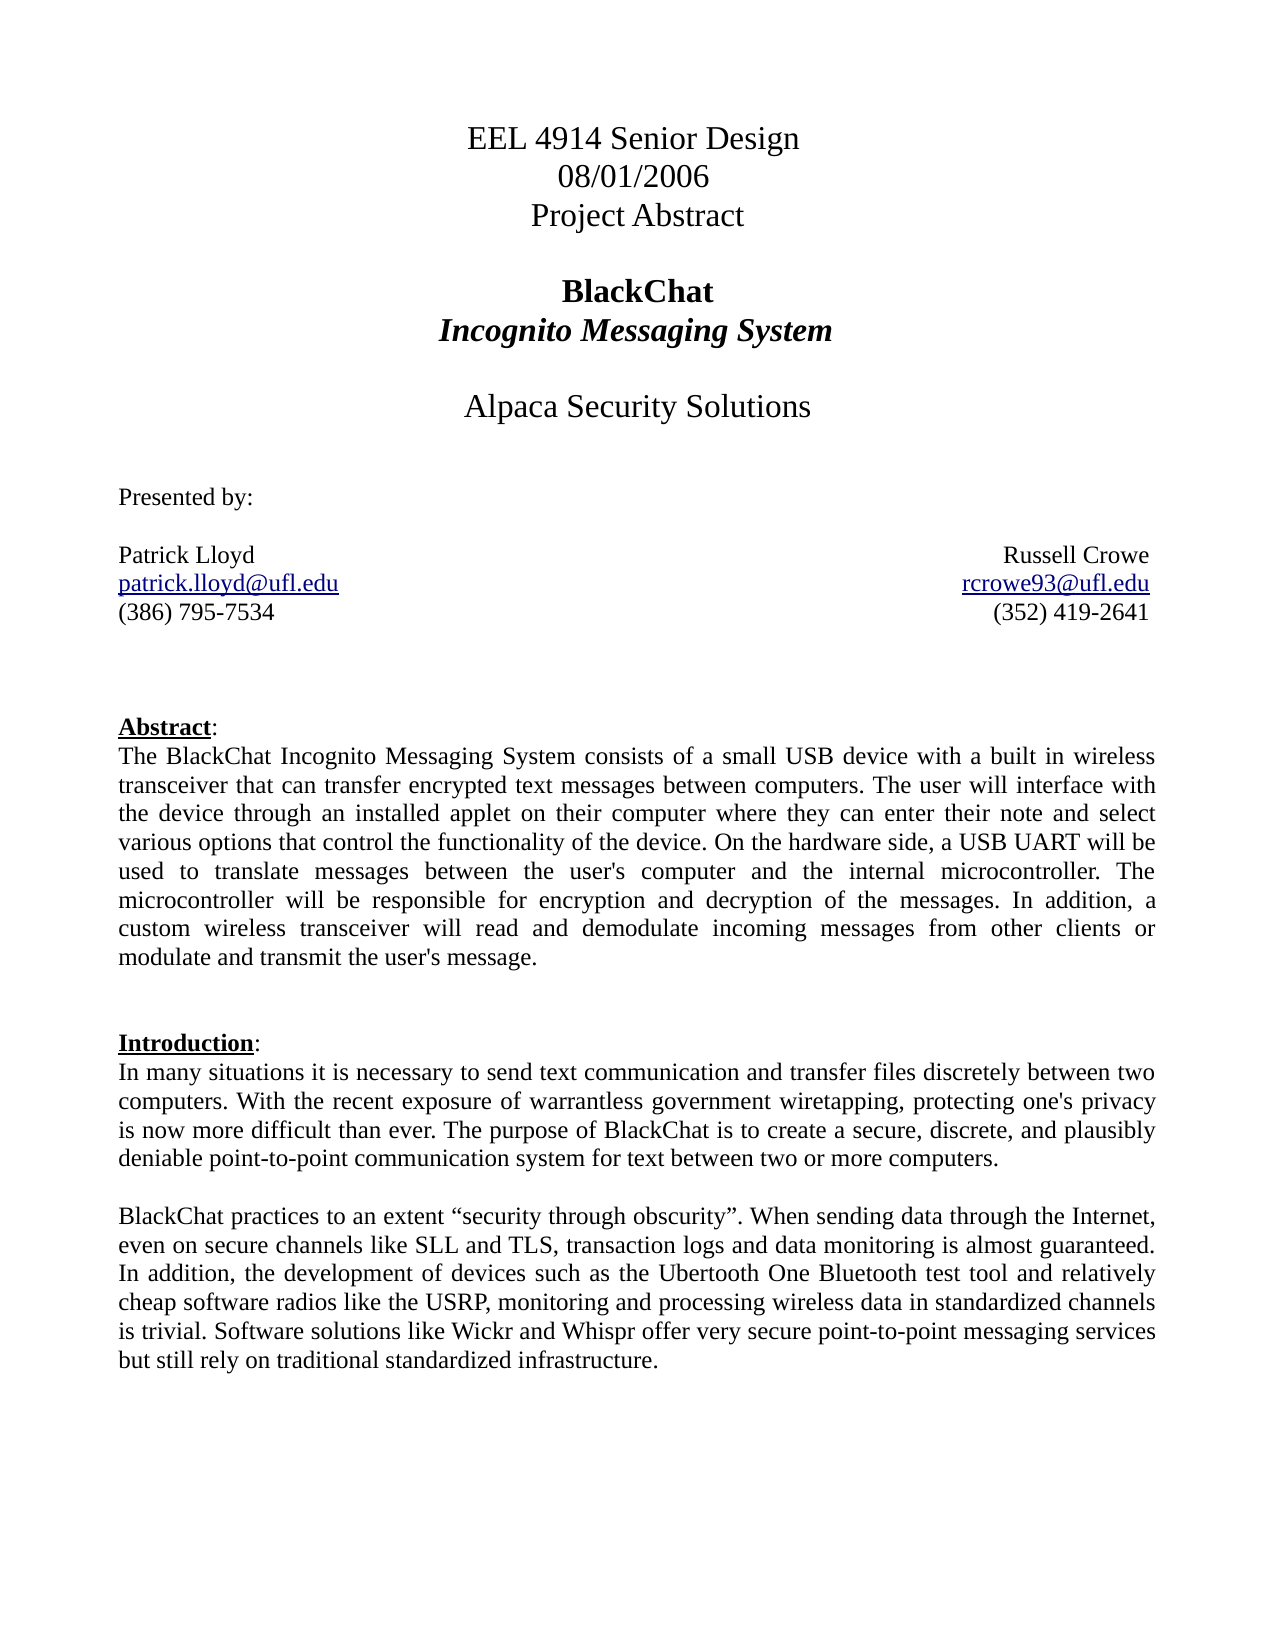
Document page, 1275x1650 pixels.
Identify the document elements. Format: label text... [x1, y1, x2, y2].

text The BlackChat Incognito Messaging System consists of a small USB device with a built in wireless transceiver that can transfer encrypted text messages between computers. The user will interface with the device through an installed applet on their computer where they can enter their note and select various options that control the functionality of the device. On the hardware side, a USB UART will be used to translate messages between the user's computer and the internal microcontroller. The microcontroller will be responsible for encryption and decryption of the messages. In addition, a custom wireless transceiver will read and demodulate incoming messages from other clients or modulate and transmit the user's message. [118, 741, 1157, 971]
text In many situations it is necessary to send text communication and transfer files discretely between two computers. With the recent exposure of warrantless government wiretapping, protecting one's privacy is now more difficult than ever. The purpose of BlackChat is to create a secure, discrete, and plausibly deniable point-to-point communication system for text between two or more computers. [118, 1057, 1157, 1172]
text Patrick Lloyd Russell Crowe [118, 540, 1157, 568]
text EEL 4914 Senior Design [118, 118, 1157, 156]
text Introduction: [118, 1028, 1157, 1057]
text 08/01/2006 [118, 156, 1157, 195]
text BlackChat practices to an extent “security through obscurity”. When sending data through the Internet, even on secure channels like SLL and TLS, transaction logs and data monitoring is almost guaranteed. In addition, the development of devices such as the Ubertooth One Bluetooth test tool and relatively cheap software radios like the USRP, monitoring and processing wireless data in standardized channels is trivial. Software solutions like Wickr and Whispr offer very secure point-to-point messaging services but still rely on traditional standardized infrastructure. [118, 1201, 1157, 1373]
text (386) 795-7534 (352) 419-2641 [118, 597, 1157, 626]
text BlackChat [118, 271, 1157, 310]
text Project Abstract [118, 195, 1157, 233]
text Incognito Messaging System [118, 310, 1157, 348]
text Alpaca Security Solutions [118, 386, 1157, 425]
text patrick.lloyd@ufl.edu rcrowe93@ufl.edu [118, 568, 1157, 597]
text Abstract: [118, 712, 1157, 741]
text Presented by: [118, 482, 1157, 511]
